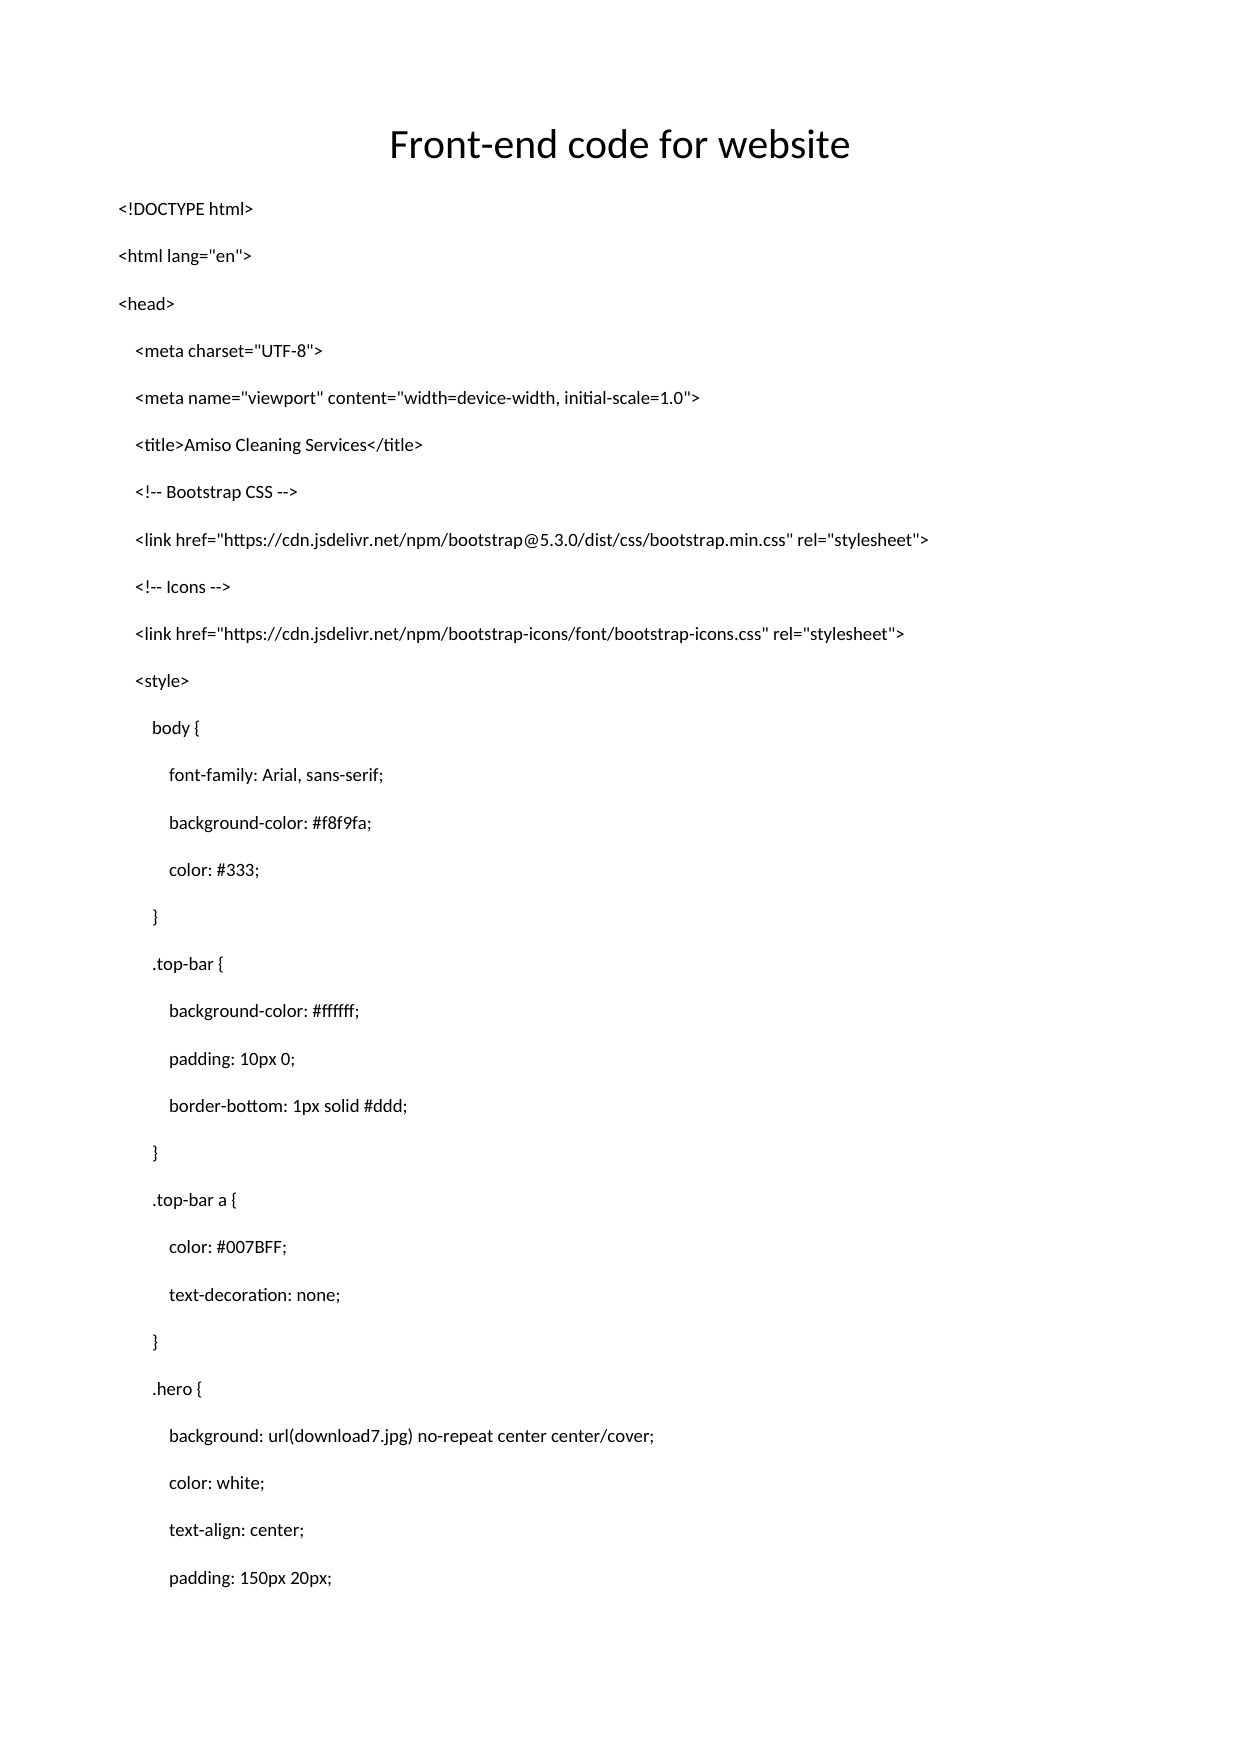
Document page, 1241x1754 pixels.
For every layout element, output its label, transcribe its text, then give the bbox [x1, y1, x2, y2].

text padding: 150px 20px; [118, 1566, 1122, 1589]
text .top-bar { [118, 952, 1122, 975]
text color: #333; [118, 858, 1122, 881]
text background-color: #ffffff; [118, 999, 1122, 1022]
text } [118, 1141, 1122, 1164]
text <link href="https://cdn.jsdelivr.net/npm/bootstrap@5.3.0/dist/css/bootstrap.min.css" rel="stylesheet"> [118, 528, 1122, 551]
text <link href="https://cdn.jsdelivr.net/npm/bootstrap-icons/font/bootstrap-icons.css" rel="stylesheet"> [118, 622, 1122, 645]
text <!-- Bootstrap CSS --> [118, 481, 1122, 503]
text .hero { [118, 1377, 1122, 1400]
text <meta charset="UTF-8"> [118, 339, 1122, 362]
text font-family: Arial, sans-serif; [118, 764, 1122, 787]
text <title>Amiso Cleaning Services</title> [118, 433, 1122, 456]
text text-decoration: none; [118, 1283, 1122, 1306]
text background-color: #f8f9fa; [118, 811, 1122, 834]
text <html lang="en"> [118, 244, 1122, 267]
text Front-end code for website [118, 118, 1122, 169]
text border-bottom: 1px solid #ddd; [118, 1094, 1122, 1117]
text } [118, 1330, 1122, 1353]
text } [118, 905, 1122, 928]
text <!-- Icons --> [118, 575, 1122, 598]
text text-align: center; [118, 1519, 1122, 1542]
text <head> [118, 292, 1122, 315]
text <meta name="viewport" content="width=device-width, initial-scale=1.0"> [118, 386, 1122, 409]
text body { [118, 716, 1122, 739]
text padding: 10px 0; [118, 1047, 1122, 1070]
text .top-bar a { [118, 1188, 1122, 1211]
text color: white; [118, 1471, 1122, 1494]
text background: url(download7.jpg) no-repeat center center/cover; [118, 1424, 1122, 1447]
text <style> [118, 669, 1122, 692]
text <!DOCTYPE html> [118, 197, 1122, 220]
text color: #007BFF; [118, 1236, 1122, 1258]
